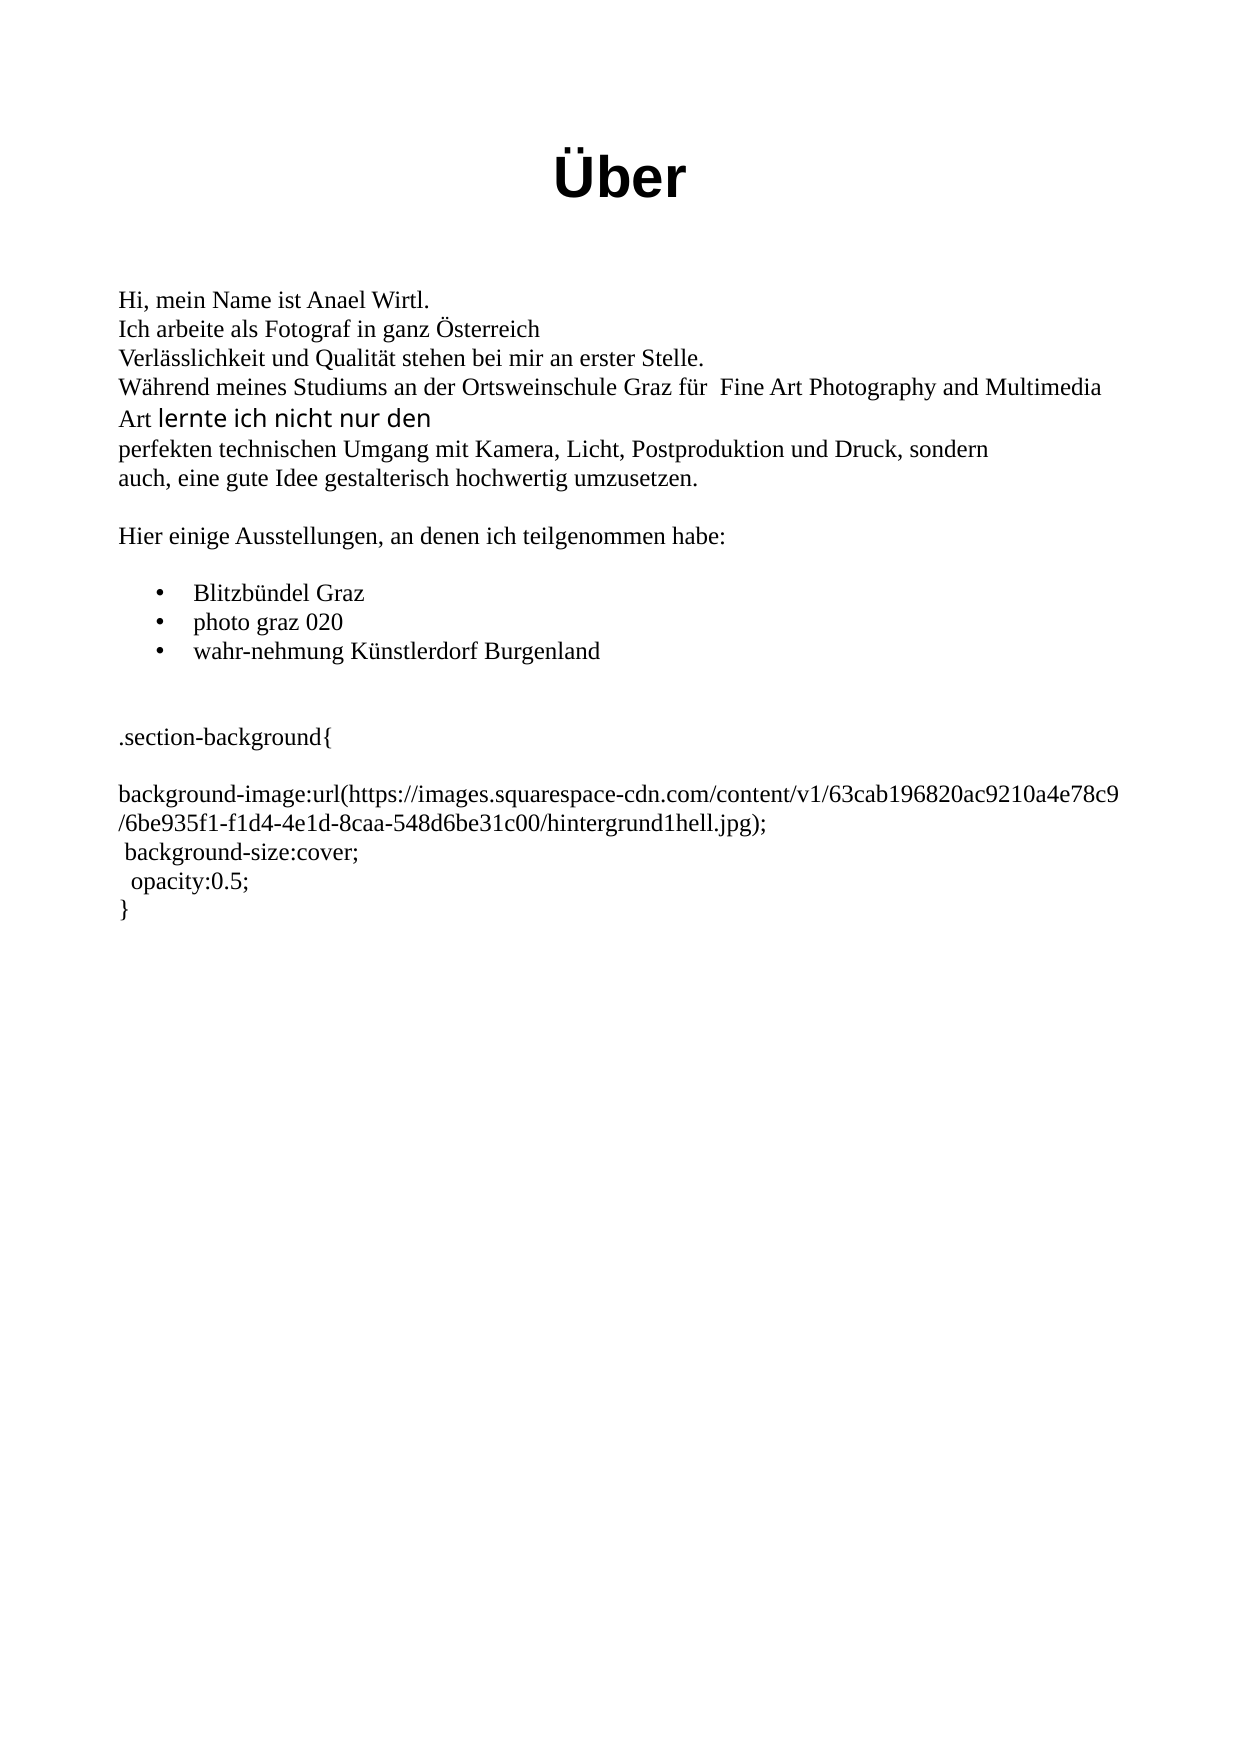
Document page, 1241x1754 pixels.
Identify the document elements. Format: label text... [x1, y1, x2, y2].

list photo graz 020 [156, 607, 1122, 636]
text .section-background{ [118, 722, 1122, 751]
text Während meines Studiums an der Ortsweinschule Graz für Fine Art Photography and Multimedia Art lernte ich nicht nur den [118, 372, 1122, 434]
list Blitzbündel Graz [156, 578, 1122, 607]
title Über [118, 143, 1122, 210]
text opacity:0.5; [118, 866, 1122, 894]
text Hi, mein Name ist Anael Wirtl. [118, 286, 1122, 314]
text Hier einige Ausstellungen, an denen ich teilgenommen habe: [118, 521, 1122, 549]
text Verlässlichkeit und Qualität stehen bei mir an erster Stelle. [118, 343, 1122, 372]
list wahr-nehmung Künstlerdorf Burgenland [156, 636, 1122, 664]
text perfekten technischen Umgang mit Kamera, Licht, Postproduktion und Druck, sondern [118, 434, 1122, 463]
text background-size:cover; [118, 837, 1122, 866]
text background-image:url(https://images.squarespace-cdn.com/content/v1/63cab196820ac9210a4e78c9/6be935f1-f1d4-4e1d-8caa-548d6be31c00/hintergrund1hell.jpg); [118, 751, 1122, 837]
text auch, eine gute Idee gestalterisch hochwertig umzusetzen. [118, 463, 1122, 492]
text } [118, 894, 1122, 923]
text Ich arbeite als Fotograf in ganz Österreich [118, 314, 1122, 343]
